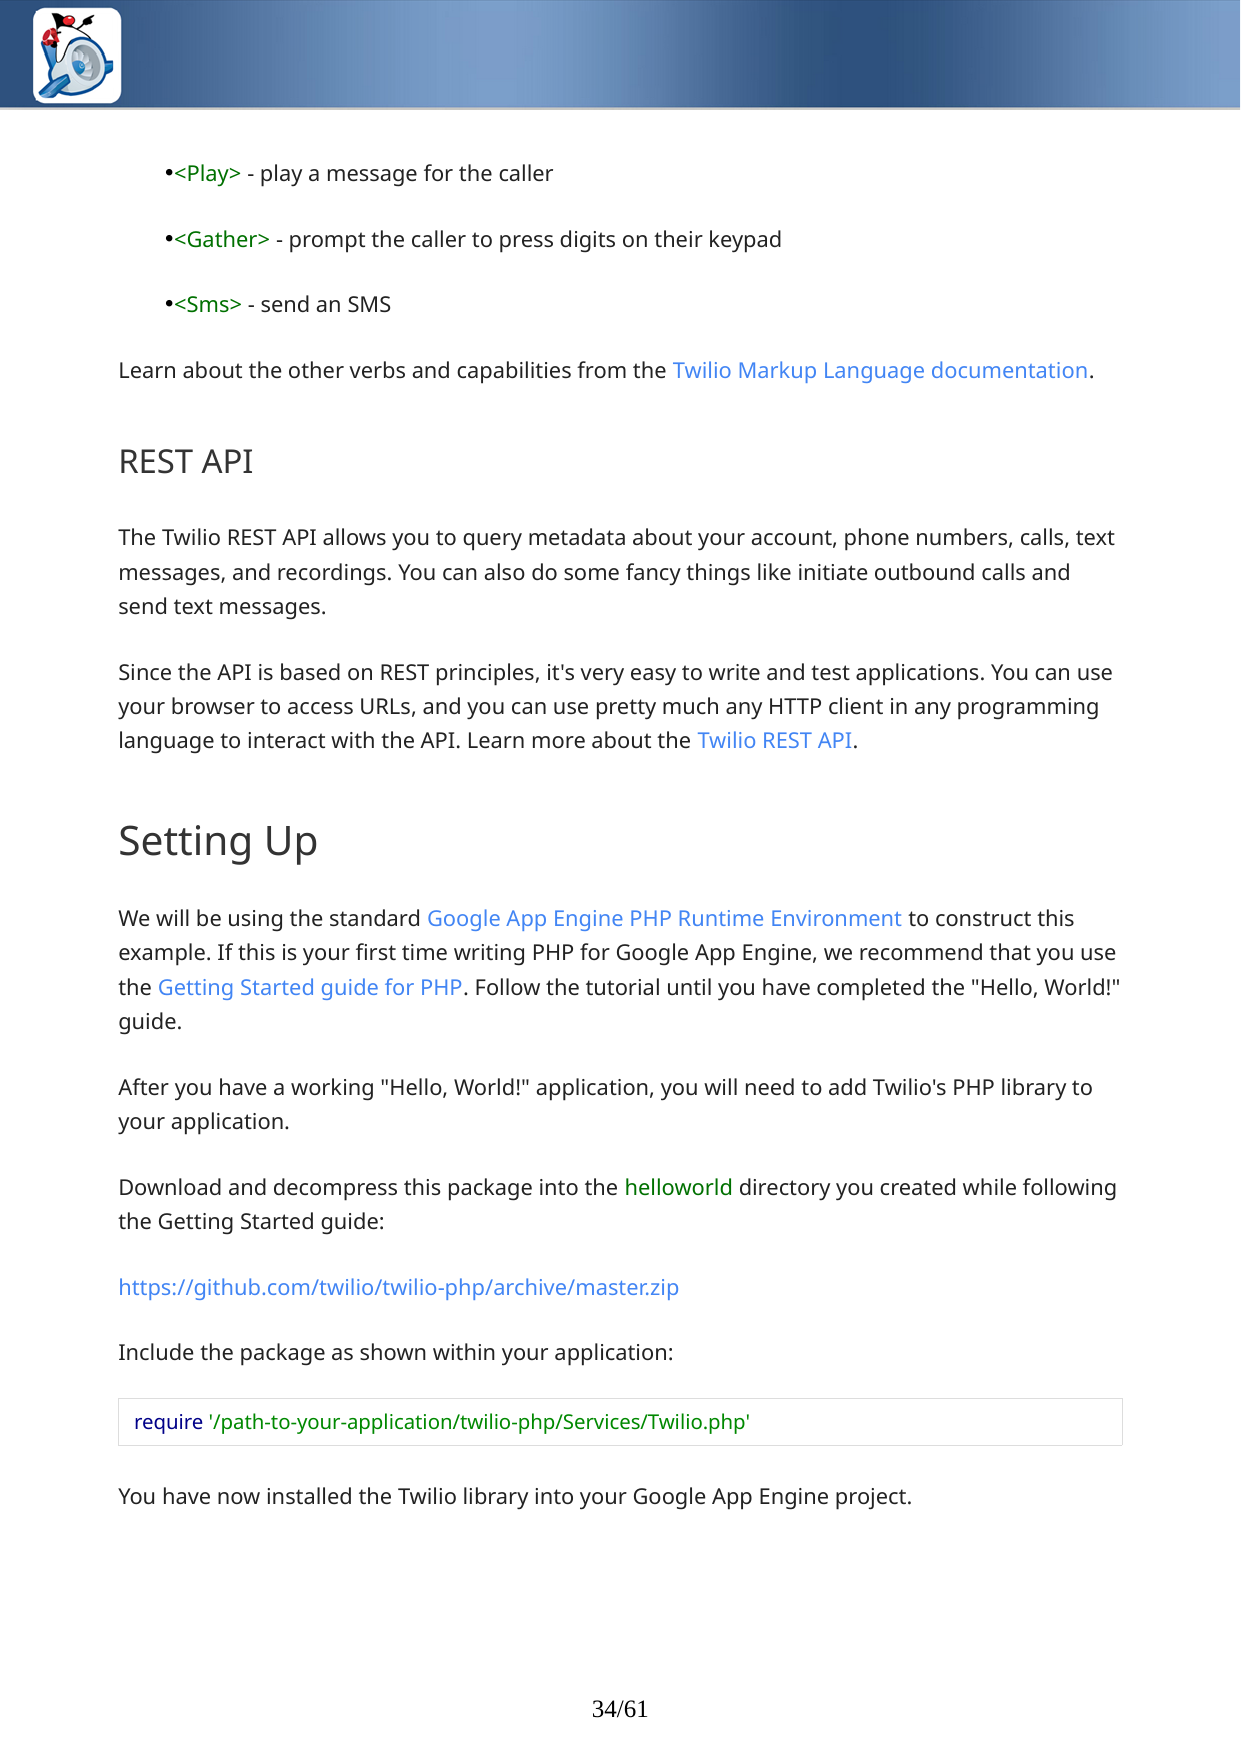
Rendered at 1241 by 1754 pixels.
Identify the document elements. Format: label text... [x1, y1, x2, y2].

text https://github.com/twilio/twilio-php/archive/master.zip [118, 1267, 1122, 1301]
text Since the API is based on REST principles, it's very easy to write and test applications. You can use your browser to access URLs, and you can use pretty much any HTTP client in any programming language to interact with the API. Learn more about the Twilio REST API. [118, 652, 1122, 755]
text You have now installed the Twilio library into your Google App Engine project. [118, 1476, 1122, 1510]
text We will be using the standard Google App Engine PHP Runtime Environment to construct this example. If this is your first time writing PHP for Google App Engine, we recommend that you use the Getting Started guide for PHP. Follow the tutorial until you have completed the "Hello, World!" guide. [118, 898, 1122, 1036]
text The Twilio REST API allows you to query metadata about your account, phone numbers, calls, text messages, and recordings. You can also do some fancy things like initiate outbound calls and send text messages. [118, 518, 1122, 621]
picture [0, 0, 1241, 110]
list <Play> - play a message for the caller [118, 153, 1106, 188]
subtitle REST API [118, 438, 1122, 483]
text Include the package as shown within your application: [118, 1332, 1122, 1367]
text require '/path-to-your-application/twilio-php/Services/Twilio.php' [119, 1399, 1122, 1445]
text After you have a working "Hello, World!" application, you will need to add Twilio's PHP library to your application. [118, 1067, 1122, 1136]
subtitle Setting Up [118, 812, 1122, 867]
text Learn about the other verbs and capabilities from the Twilio Markup Language documentation. [118, 350, 1122, 385]
text Download and decompress this package into the helloworld directory you created while following the Getting Started guide: [118, 1167, 1122, 1236]
list <Gather> - prompt the caller to press digits on their keypad [118, 219, 1106, 253]
list <Sms> - send an SMS [118, 285, 1106, 319]
